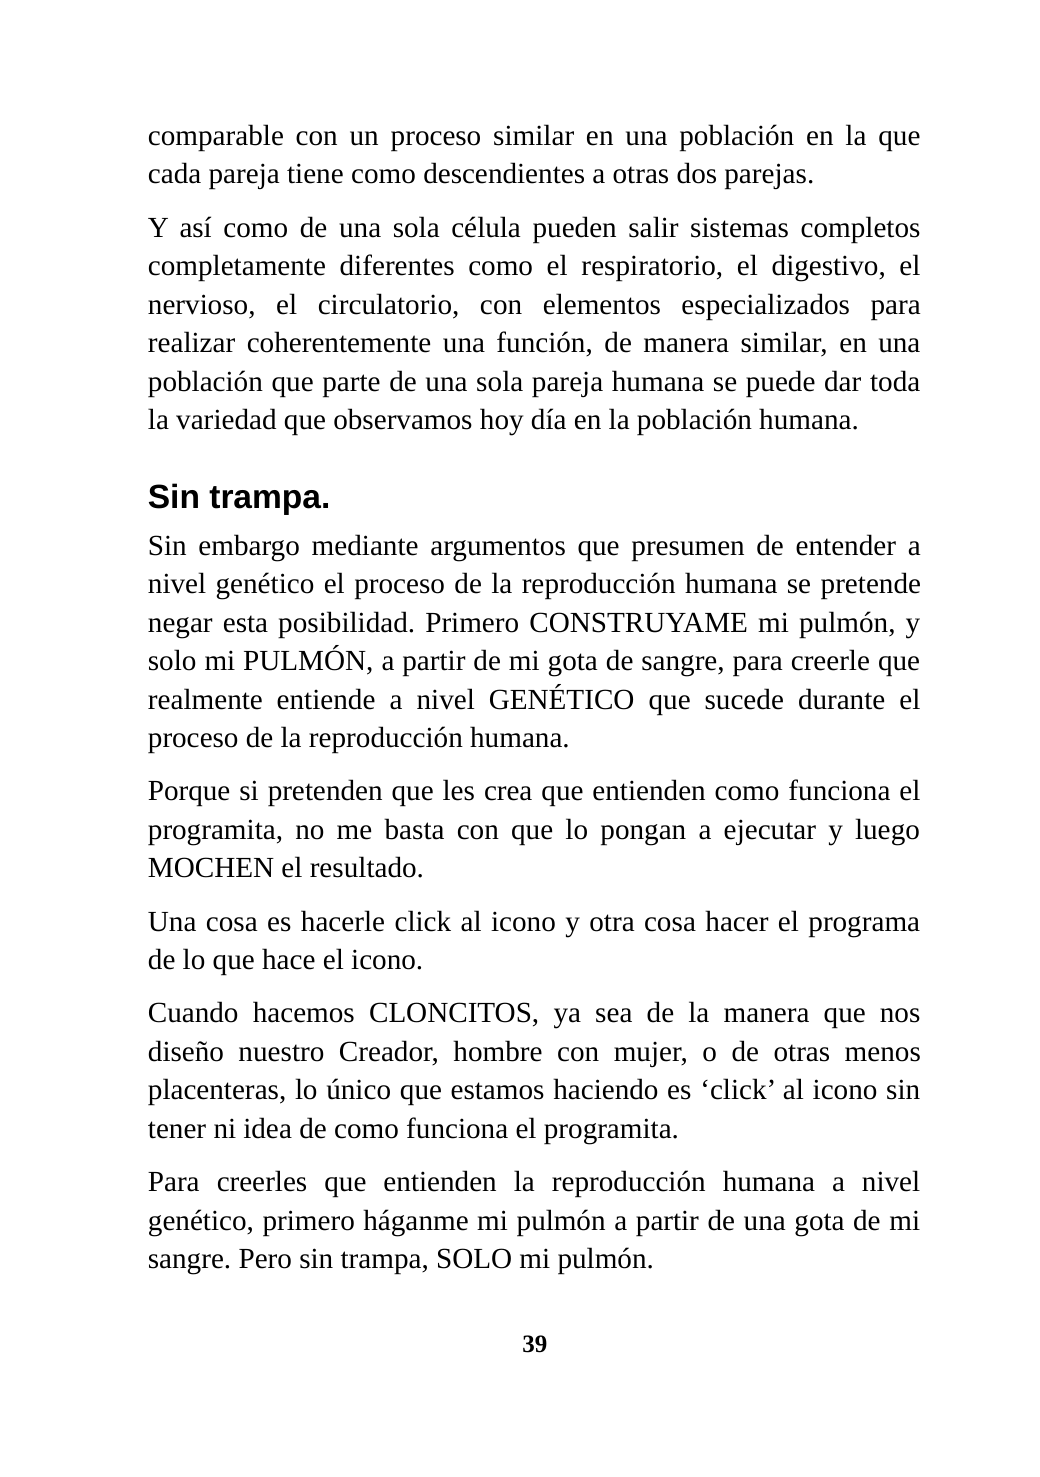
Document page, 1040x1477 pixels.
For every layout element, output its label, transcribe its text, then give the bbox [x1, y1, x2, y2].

text Porque si pretenden que les crea que entienden como funciona el programita, no me basta con que lo pongan a ejecutar y luego MOCHEN el resultado. [148, 773, 921, 884]
text comparable con un proceso similar en una población en la que cada pareja tiene como descendientes a otras dos parejas. [148, 118, 921, 190]
text Cuando hacemos CLONCITOS, ya sea de la manera que nos diseño nuestro Creador, hombre con mujer, o de otras menos placenteras, lo único que estamos haciendo es ‘click’ al icono sin tener ni idea de como funciona el programita. [148, 995, 921, 1144]
text Una cosa es hacerle click al icono y otra cosa hacer el programa de lo que hace el icono. [148, 904, 921, 976]
text Para creerles que entienden la reproducción humana a nivel genético, primero háganme mi pulmón a partir de una gota de mi sangre. Pero sin trampa, SOLO mi pulmón. [148, 1164, 921, 1275]
text Y así como de una sola célula pueden salir sistemas completos completamente diferentes como el respiratorio, el digestivo, el nervioso, el circulatorio, con elementos especializados para realizar coherentemente una función, de manera similar, en una población que parte de una sola pareja humana se puede dar toda la variedad que observamos hoy día en la población humana. [148, 210, 921, 436]
text Sin embargo mediante argumentos que presumen de entender a nivel genético el proceso de la reproducción humana se pretende negar esta posibilidad. Primero CONSTRUYAME mi pulmón, y solo mi PULMÓN, a partir de mi gota de sangre, para creerle que realmente entiende a nivel GENÉTICO que sucede durante el proceso de la reproducción humana. [148, 528, 921, 754]
subtitle Sin trampa. [148, 476, 921, 515]
